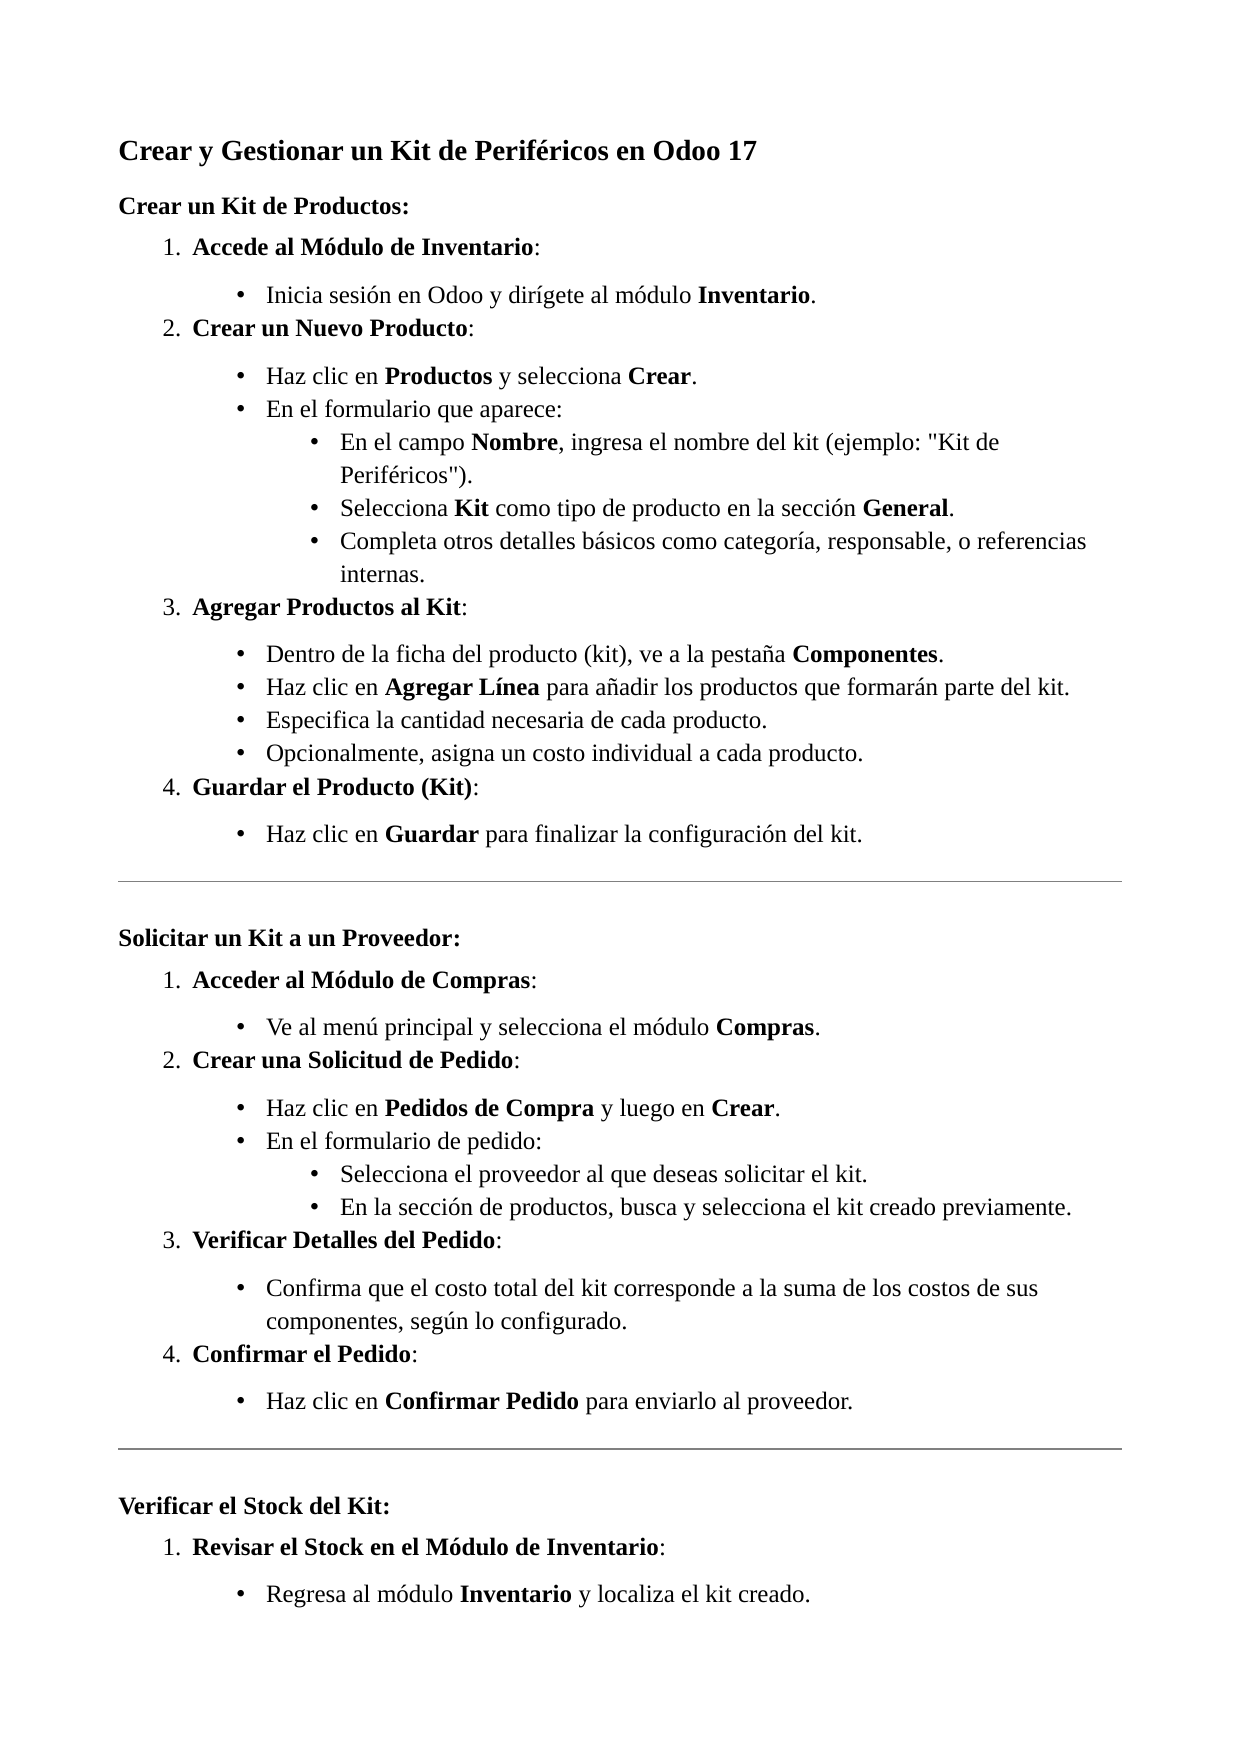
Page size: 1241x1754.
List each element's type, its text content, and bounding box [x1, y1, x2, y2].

list En el formulario de pedido: [236, 1126, 1122, 1155]
list Inicia sesión en Odoo y dirígete al módulo Inventario. [236, 280, 1122, 309]
list Opcionalmente, asigna un costo individual a cada producto. [236, 738, 1122, 767]
list Revisar el Stock en el Módulo de Inventario: [162, 1532, 1122, 1561]
list Especifica la cantidad necesaria de cada producto. [236, 706, 1122, 734]
list En el campo Nombre, ingresa el nombre del kit (ejemplo: "Kit de Periféricos"). [310, 427, 1122, 488]
list Haz clic en Guardar para finalizar la configuración del kit. [236, 819, 1122, 848]
list En la sección de productos, busca y selecciona el kit creado previamente. [310, 1192, 1122, 1221]
list Acceder al Módulo de Compras: [162, 965, 1122, 993]
list Crear una Solicitud de Pedido: [162, 1045, 1122, 1074]
list Guardar el Producto (Kit): [162, 772, 1122, 800]
list Haz clic en Agregar Línea para añadir los productos que formarán parte del kit. [236, 672, 1122, 701]
subtitle Solicitar un Kit a un Proveedor: [118, 923, 1122, 952]
list Agregar Productos al Kit: [162, 592, 1122, 621]
list Regresa al módulo Inventario y localiza el kit creado. [236, 1579, 1122, 1608]
list Haz clic en Productos y selecciona Crear. [236, 361, 1122, 389]
list Confirmar el Pedido: [162, 1339, 1122, 1367]
list Selecciona Kit como tipo de producto en la sección General. [310, 493, 1122, 522]
list Haz clic en Confirmar Pedido para enviarlo al proveedor. [236, 1386, 1122, 1415]
subtitle Crear y Gestionar un Kit de Periféricos en Odoo 17 [118, 133, 1122, 166]
subtitle Verificar el Stock del Kit: [118, 1491, 1122, 1519]
list Confirma que el costo total del kit corresponde a la suma de los costos de sus componentes, según lo configurado. [236, 1273, 1122, 1334]
list Ve al menú principal y selecciona el módulo Compras. [236, 1012, 1122, 1041]
list Verificar Detalles del Pedido: [162, 1225, 1122, 1254]
list Crear un Nuevo Producto: [162, 313, 1122, 342]
list Selecciona el proveedor al que deseas solicitar el kit. [310, 1159, 1122, 1188]
subtitle Crear un Kit de Productos: [118, 191, 1122, 220]
list Dentro de la ficha del producto (kit), ve a la pestaña Componentes. [236, 639, 1122, 668]
list En el formulario que aparece: [236, 394, 1122, 422]
list Accede al Módulo de Inventario: [162, 232, 1122, 261]
list Haz clic en Pedidos de Compra y luego en Crear. [236, 1093, 1122, 1122]
list Completa otros detalles básicos como categoría, responsable, o referencias internas. [310, 526, 1122, 588]
